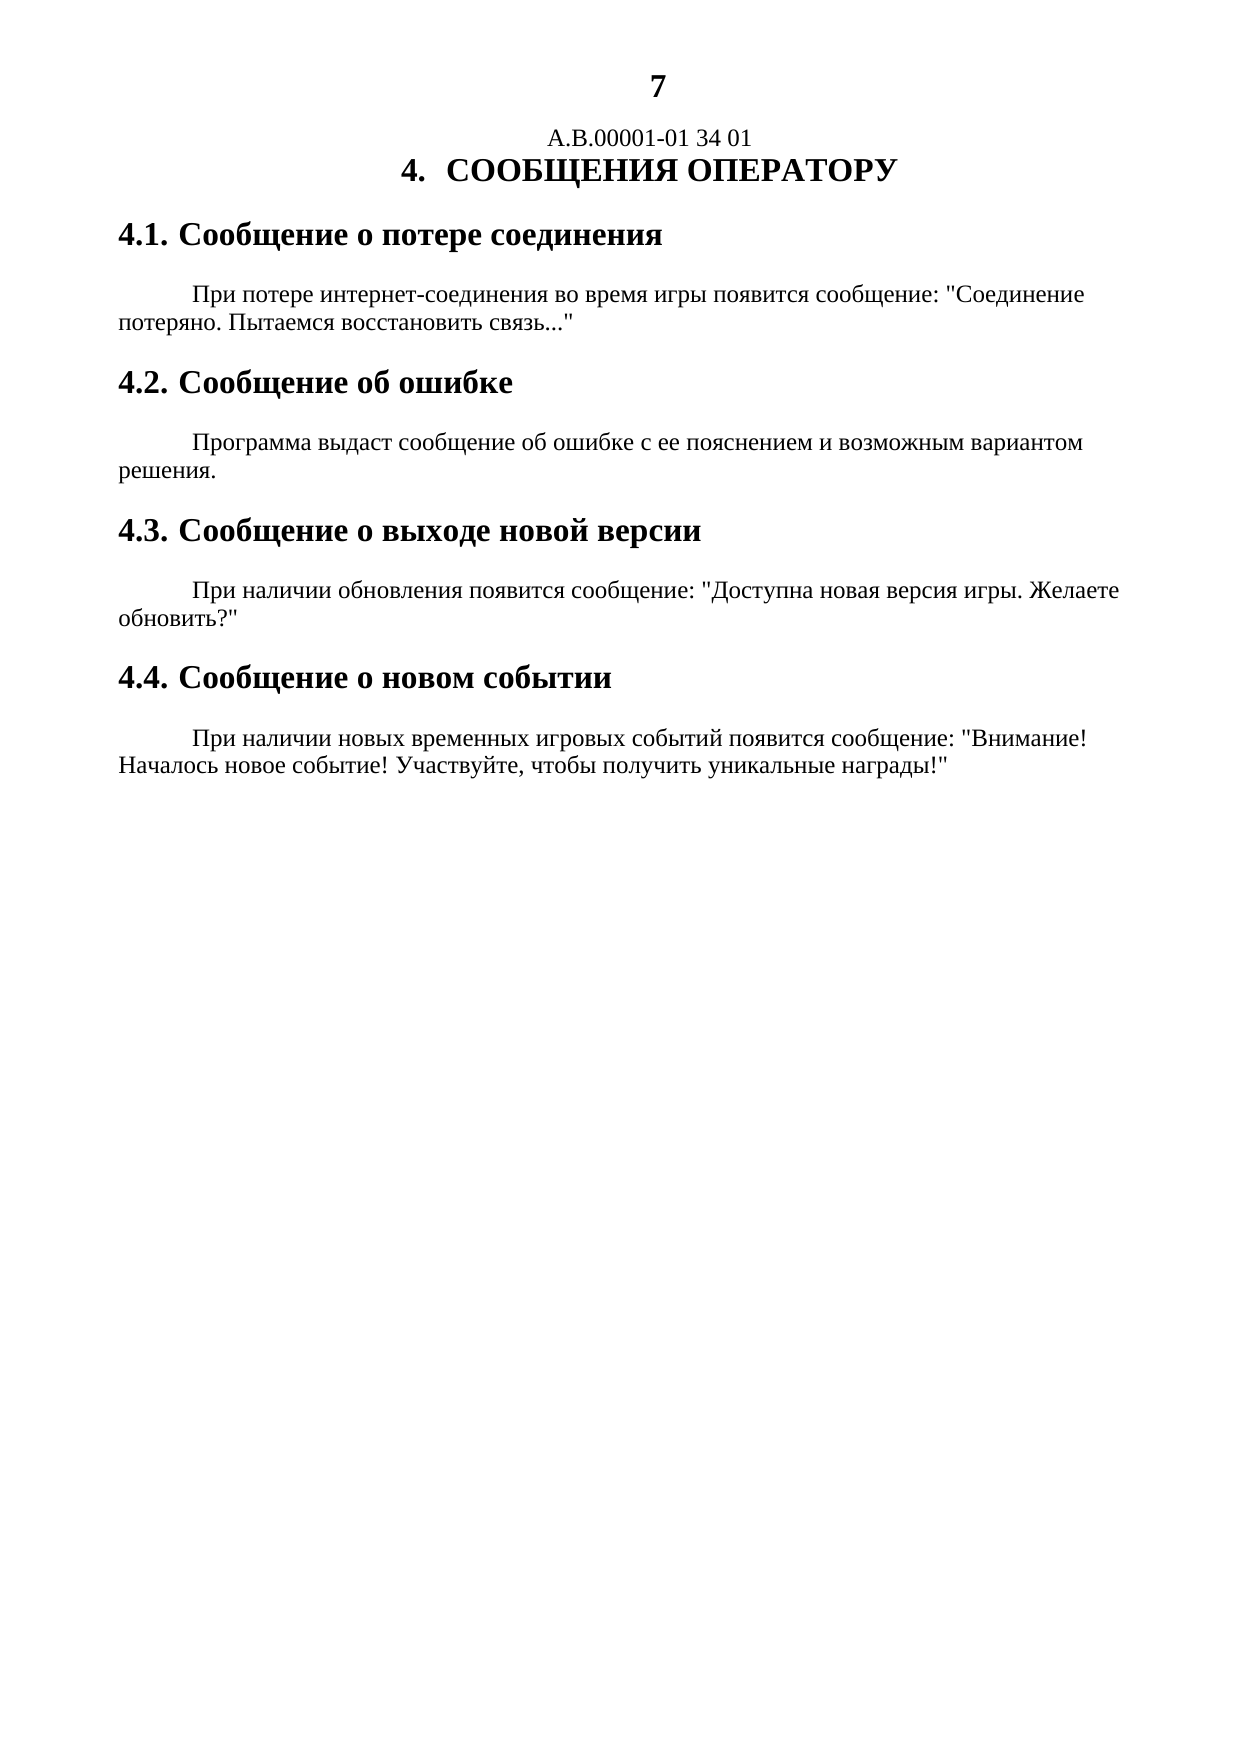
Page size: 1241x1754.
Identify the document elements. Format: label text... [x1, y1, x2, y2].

subtitle Сообщение о потере соединения [118, 216, 1181, 253]
subtitle Сообщение об ошибке [118, 364, 1181, 401]
subtitle Сообщения оператору [118, 151, 1181, 188]
text При наличии обновления появится сообщение: "Доступна новая версия игры. Желаете обновить?" [118, 576, 1181, 631]
text При наличии новых временных игровых событий появится сообщение: "Внимание! Началось новое событие! Участвуйте, чтобы получить уникальные награды!" [118, 724, 1181, 779]
text При потере интернет-соединения во время игры появится сообщение: "Соединение потеряно. Пытаемся восстановить связь..." [118, 281, 1181, 336]
subtitle Сообщение о выходе новой версии [118, 511, 1181, 548]
text Программа выдаст сообщение об ошибке с ее пояснением и возможным вариантом решения. [118, 428, 1181, 484]
subtitle Сообщение о новом событии [118, 659, 1181, 696]
